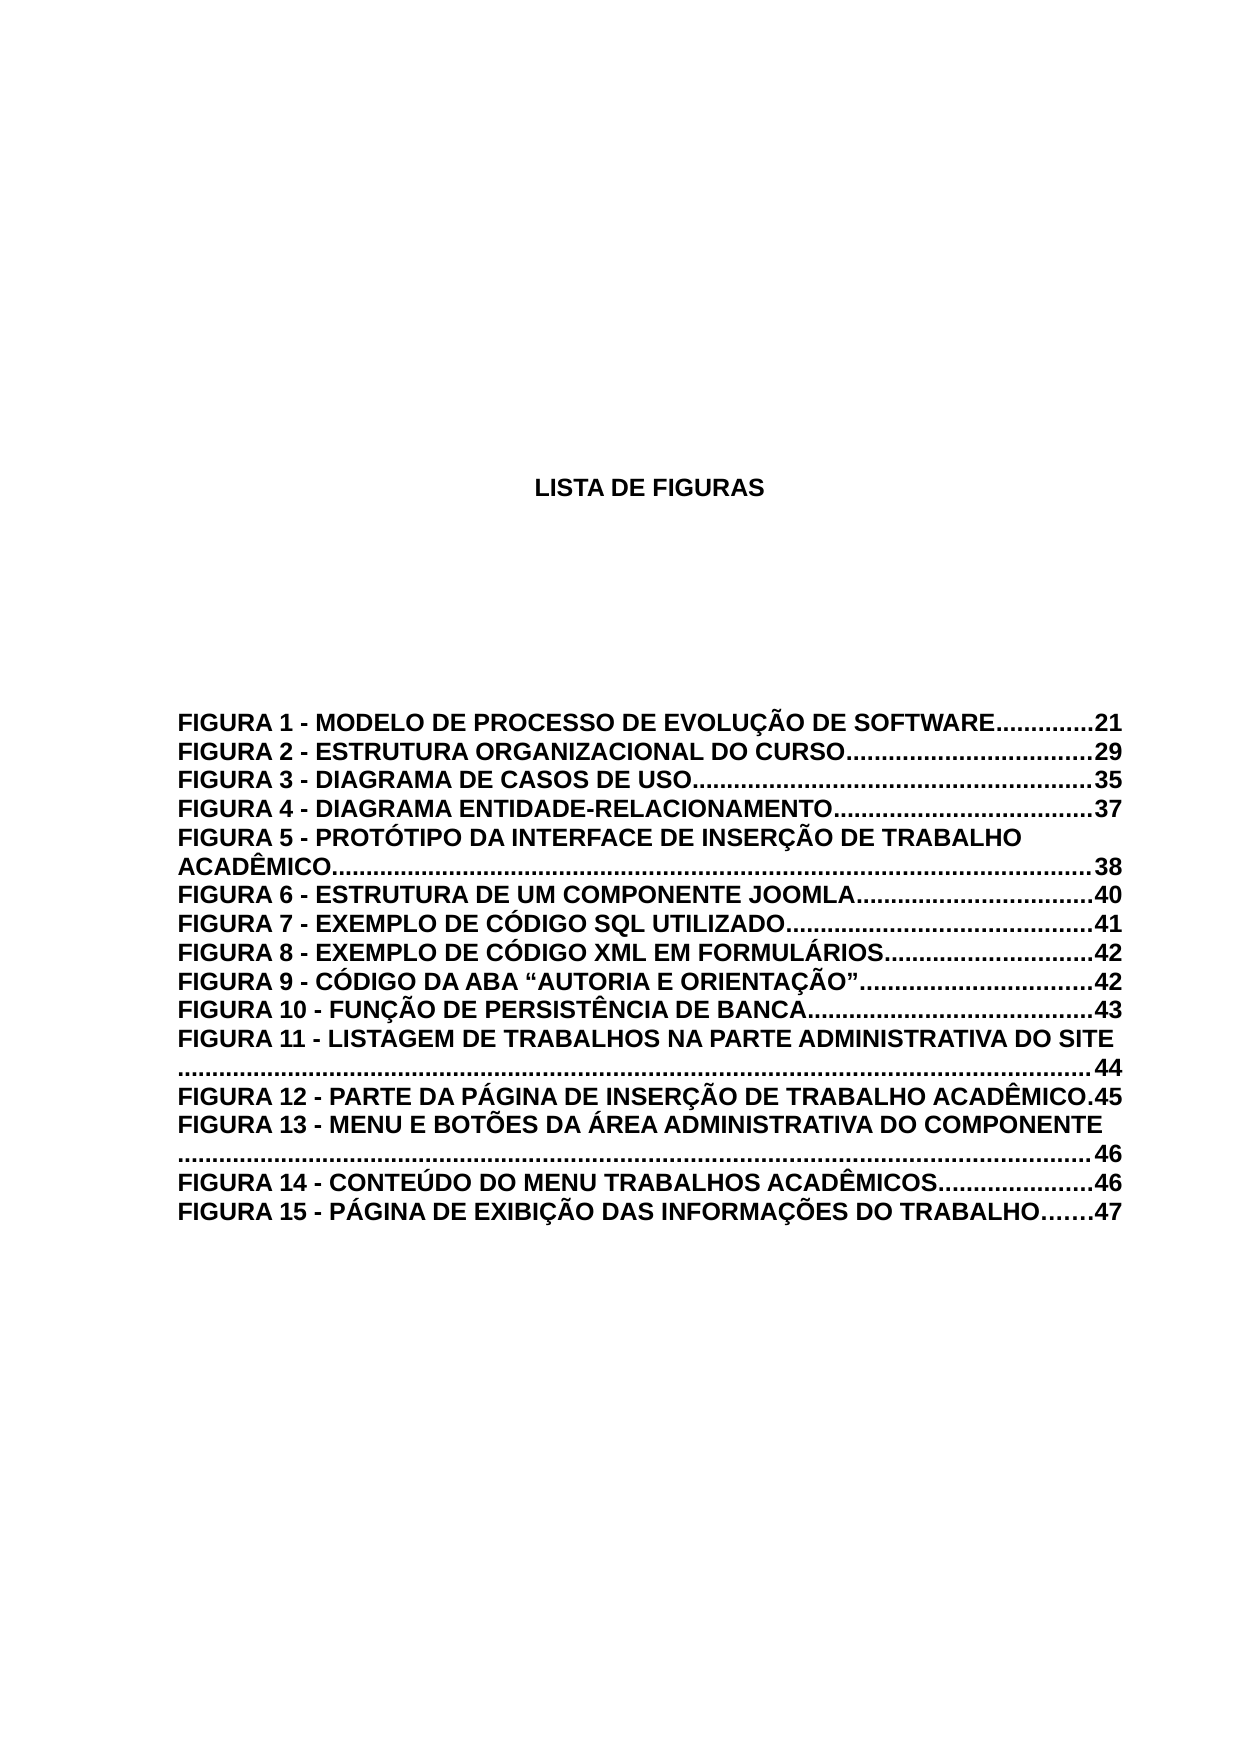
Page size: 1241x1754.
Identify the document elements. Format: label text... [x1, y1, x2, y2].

text Figura 11 - Listagem de trabalhos na parte administrativa do site 44 [177, 1024, 1122, 1082]
text Lista de figuras [177, 472, 1122, 501]
text Figura 6 - Estrutura de um componente Joomla 40 [177, 880, 1122, 909]
text Figura 3 - Diagrama de casos de uso 35 [177, 765, 1122, 794]
text Figura 14 - Conteúdo do menu trabalhos acadêmicos 46 [177, 1168, 1122, 1197]
text Figura 15 - Página de exibição das informações do trabalho 47 [177, 1197, 1122, 1225]
text Figura 8 - Exemplo de código XML em formulários 42 [177, 938, 1122, 967]
text Figura 4 - Diagrama entidade-relacionamento 37 [177, 794, 1122, 823]
text Figura 10 - Função de persistência de banca 43 [177, 995, 1122, 1024]
text Figura 5 - Protótipo da interface de inserção de trabalho acadêmico 38 [177, 823, 1122, 880]
text Figura 12 - Parte da página de inserção de trabalho acadêmico 45 [177, 1082, 1122, 1110]
text Figura 9 - Código da aba “Autoria e Orientação” 42 [177, 967, 1122, 995]
text Figura 2 - Estrutura organizacional do curso 29 [177, 737, 1122, 765]
text Figura 7 - Exemplo de código SQL utilizado 41 [177, 909, 1122, 938]
text Figura 1 - Modelo de processo de evolução de software 21 [177, 708, 1122, 737]
text Figura 13 - Menu e botões da área administrativa do componente 46 [177, 1110, 1122, 1168]
